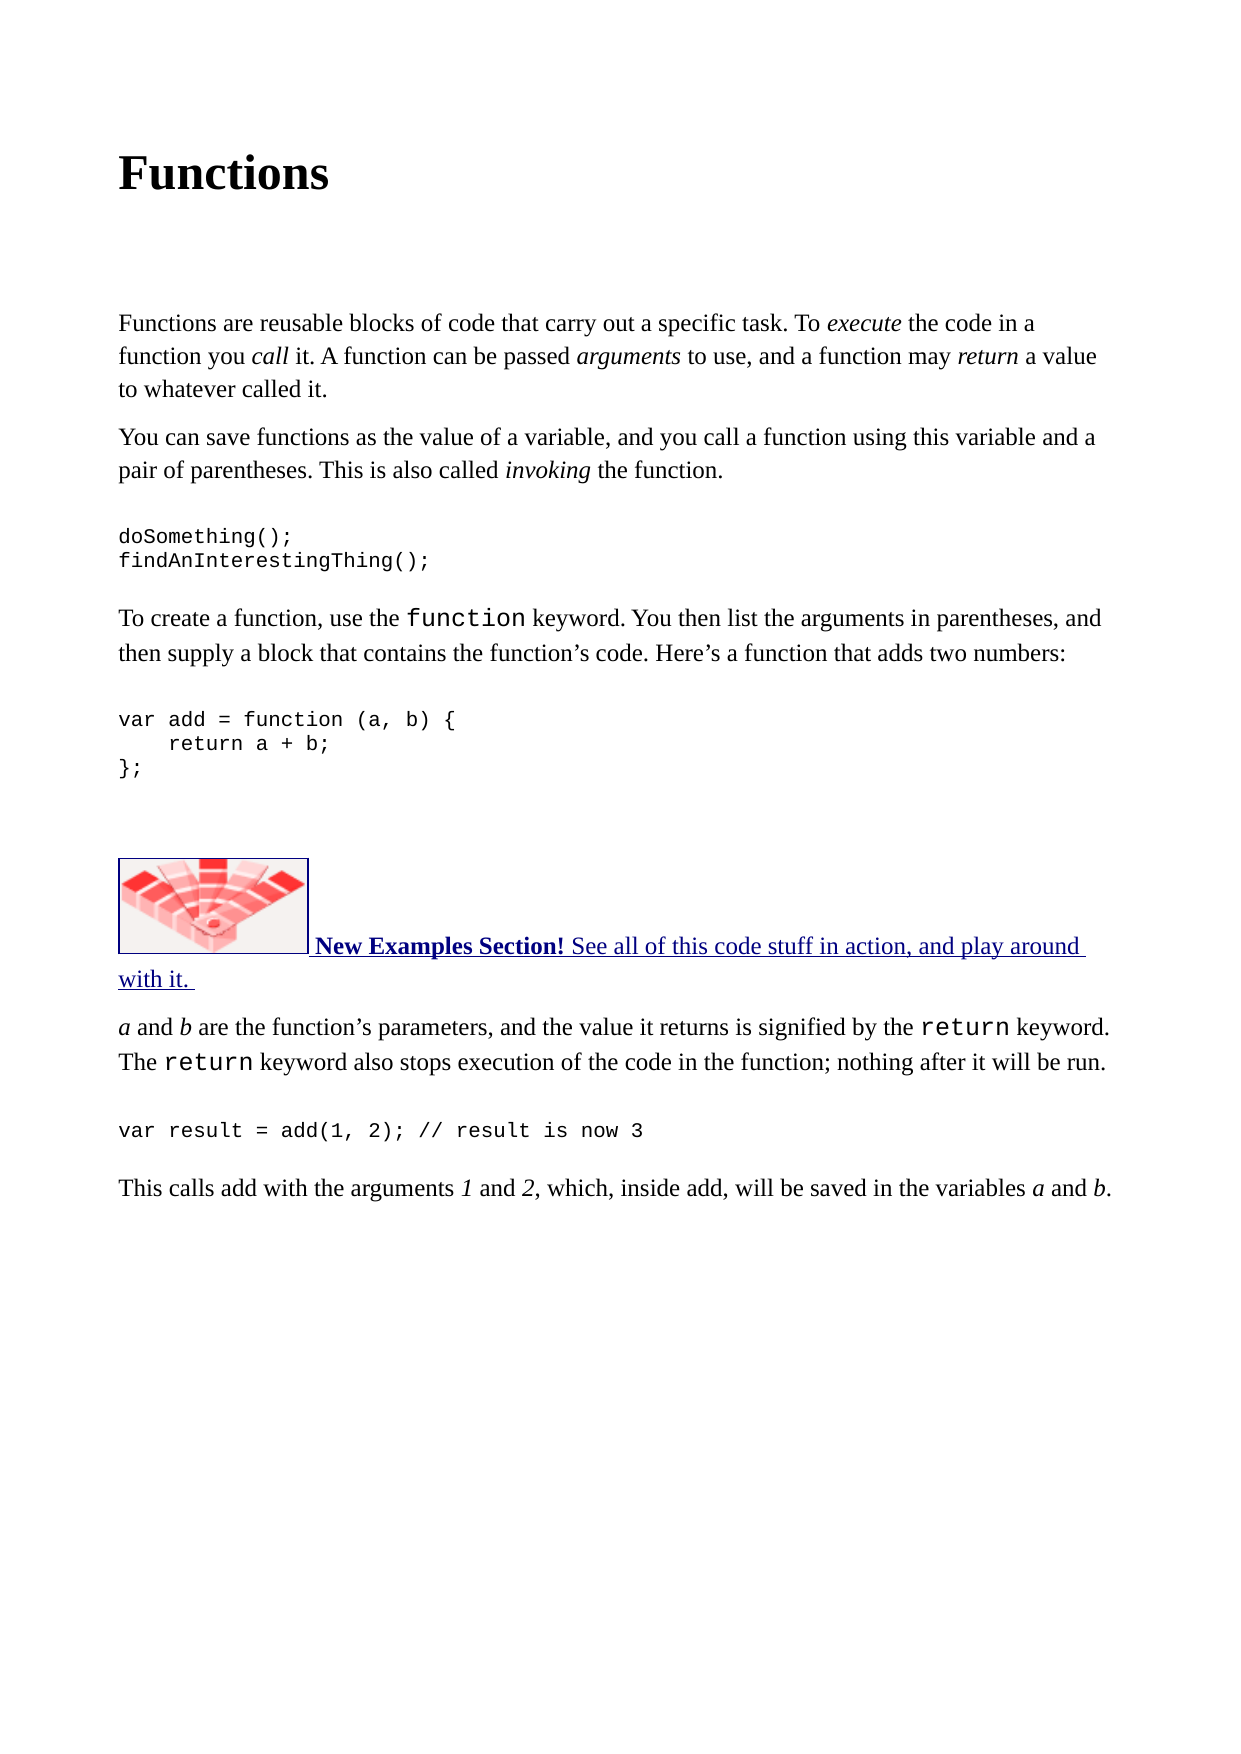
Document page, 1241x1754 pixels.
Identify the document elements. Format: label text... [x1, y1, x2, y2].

subtitle Functions [118, 143, 1122, 201]
text To create a function, use the function keyword. You then list the arguments in parentheses, and then supply a block that contains the function’s code. Here’s a function that adds two numbers: [118, 603, 1122, 667]
text doSomething(); [118, 526, 1122, 550]
text You can save functions as the value of a variable, and you call a function using this variable and a pair of parentheses. This is also called invoking the function. [118, 422, 1122, 484]
text return a + b; [118, 733, 1122, 757]
picture [120, 859, 307, 953]
text }; [118, 757, 1122, 780]
text findAnInterestingThing(); [118, 550, 1122, 573]
text a and b are the function’s parameters, and the value it returns is signified by the return keyword. The return keyword also stops execution of the code in the function; nothing after it will be run. [118, 1012, 1122, 1077]
text var add = function (a, b) { [118, 709, 1122, 733]
text This calls add with the arguments 1 and 2, which, inside add, will be saved in the variables a and b. [118, 1173, 1122, 1202]
text Functions are reusable blocks of code that carry out a specific task. To execute the code in a function you call it. A function can be passed arguments to use, and a function may return a value to whatever called it. [118, 308, 1122, 403]
text New Examples Section! See all of this code stuff in action, and play around with it. [118, 857, 1122, 993]
text var result = add(1, 2); // result is now 3 [118, 1120, 1122, 1144]
